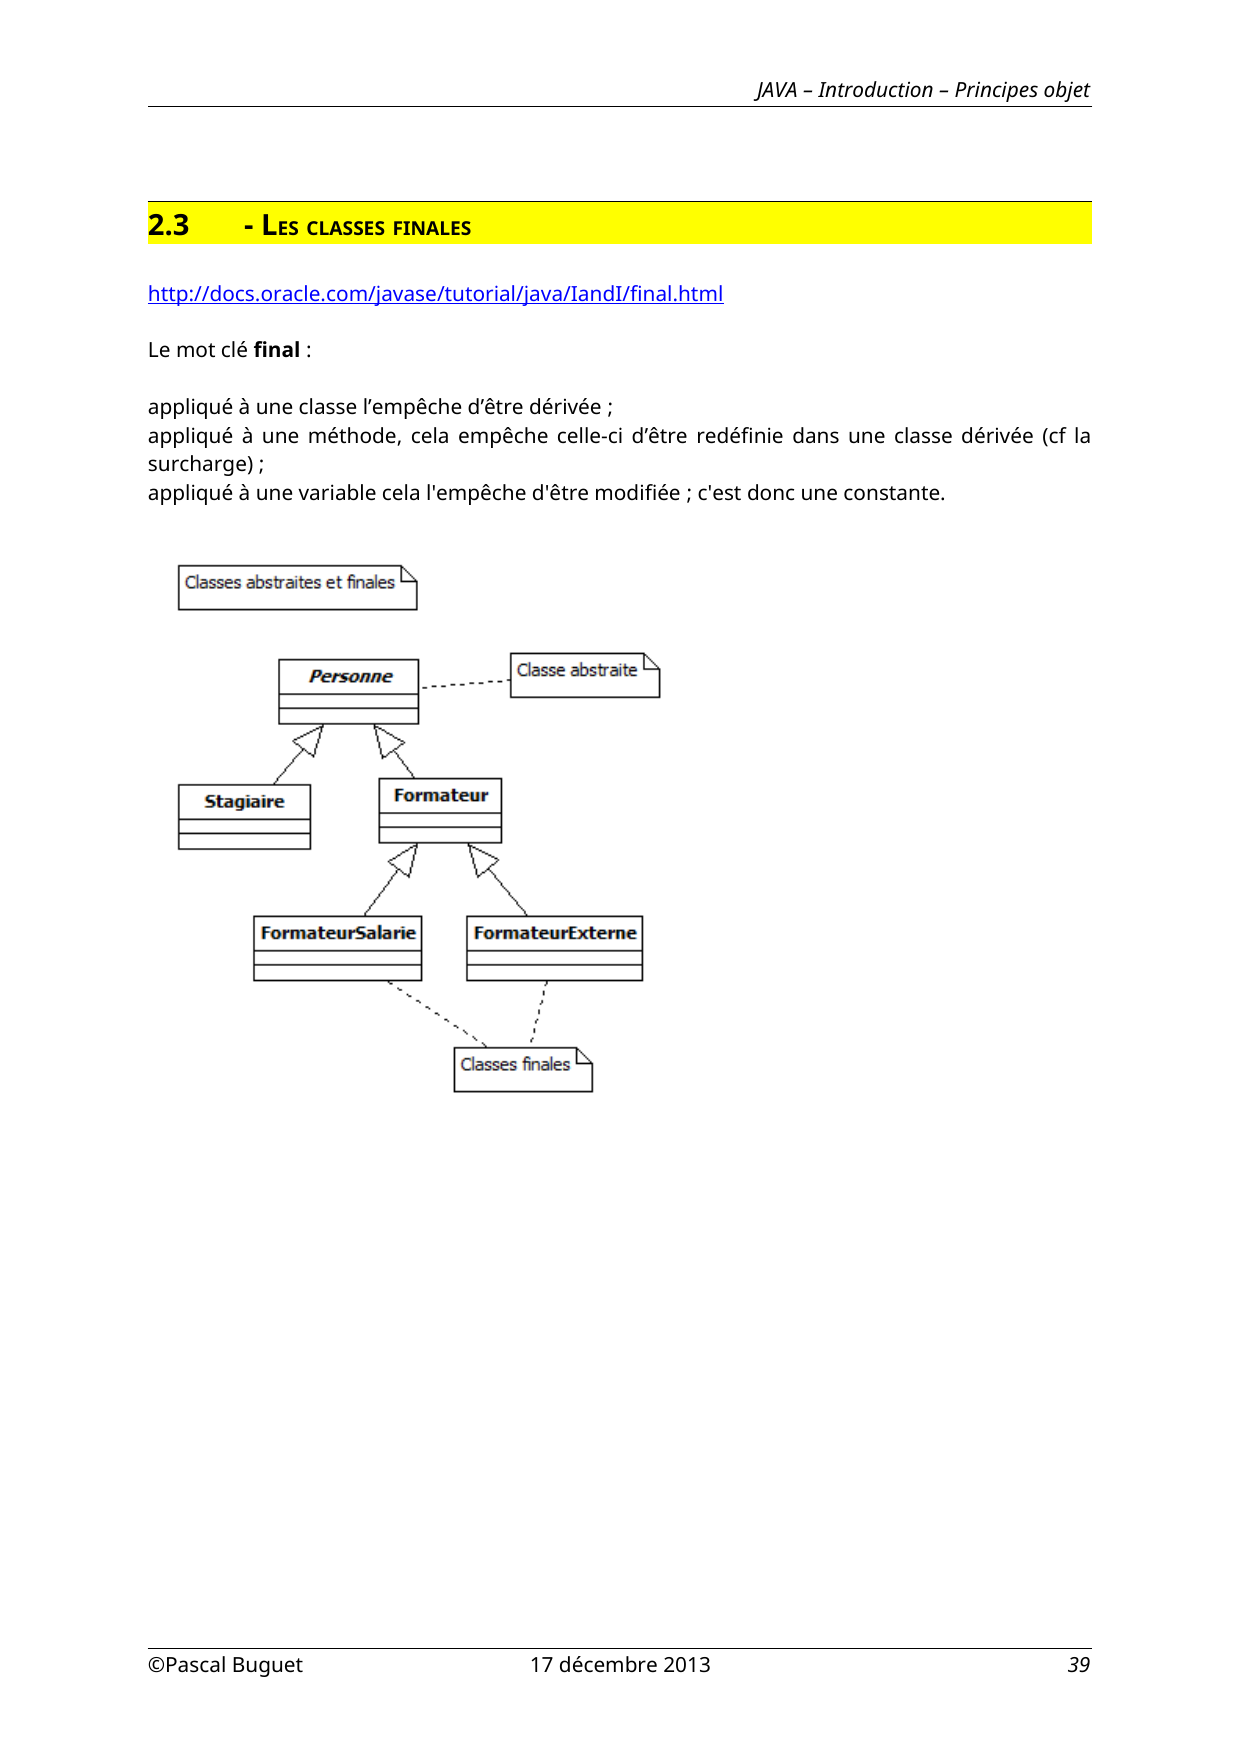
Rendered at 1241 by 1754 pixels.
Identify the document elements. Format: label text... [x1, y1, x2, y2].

subtitle - Les classes finales [148, 202, 1092, 244]
text appliqué à une variable cela l'empêche d'être modifiée ; c'est donc une constante. [148, 478, 1092, 506]
text Le mot clé final : [148, 336, 1092, 364]
text appliqué à une méthode, cela empêche celle-ci d’être redéfinie dans une classe dérivée (cf la surcharge) ; [148, 421, 1092, 478]
text http://docs.oracle.com/javase/tutorial/java/IandI/final.html [148, 279, 1092, 307]
text appliqué à une classe l’empêche d’être dérivée ; [148, 392, 1092, 421]
picture [147, 534, 692, 1124]
